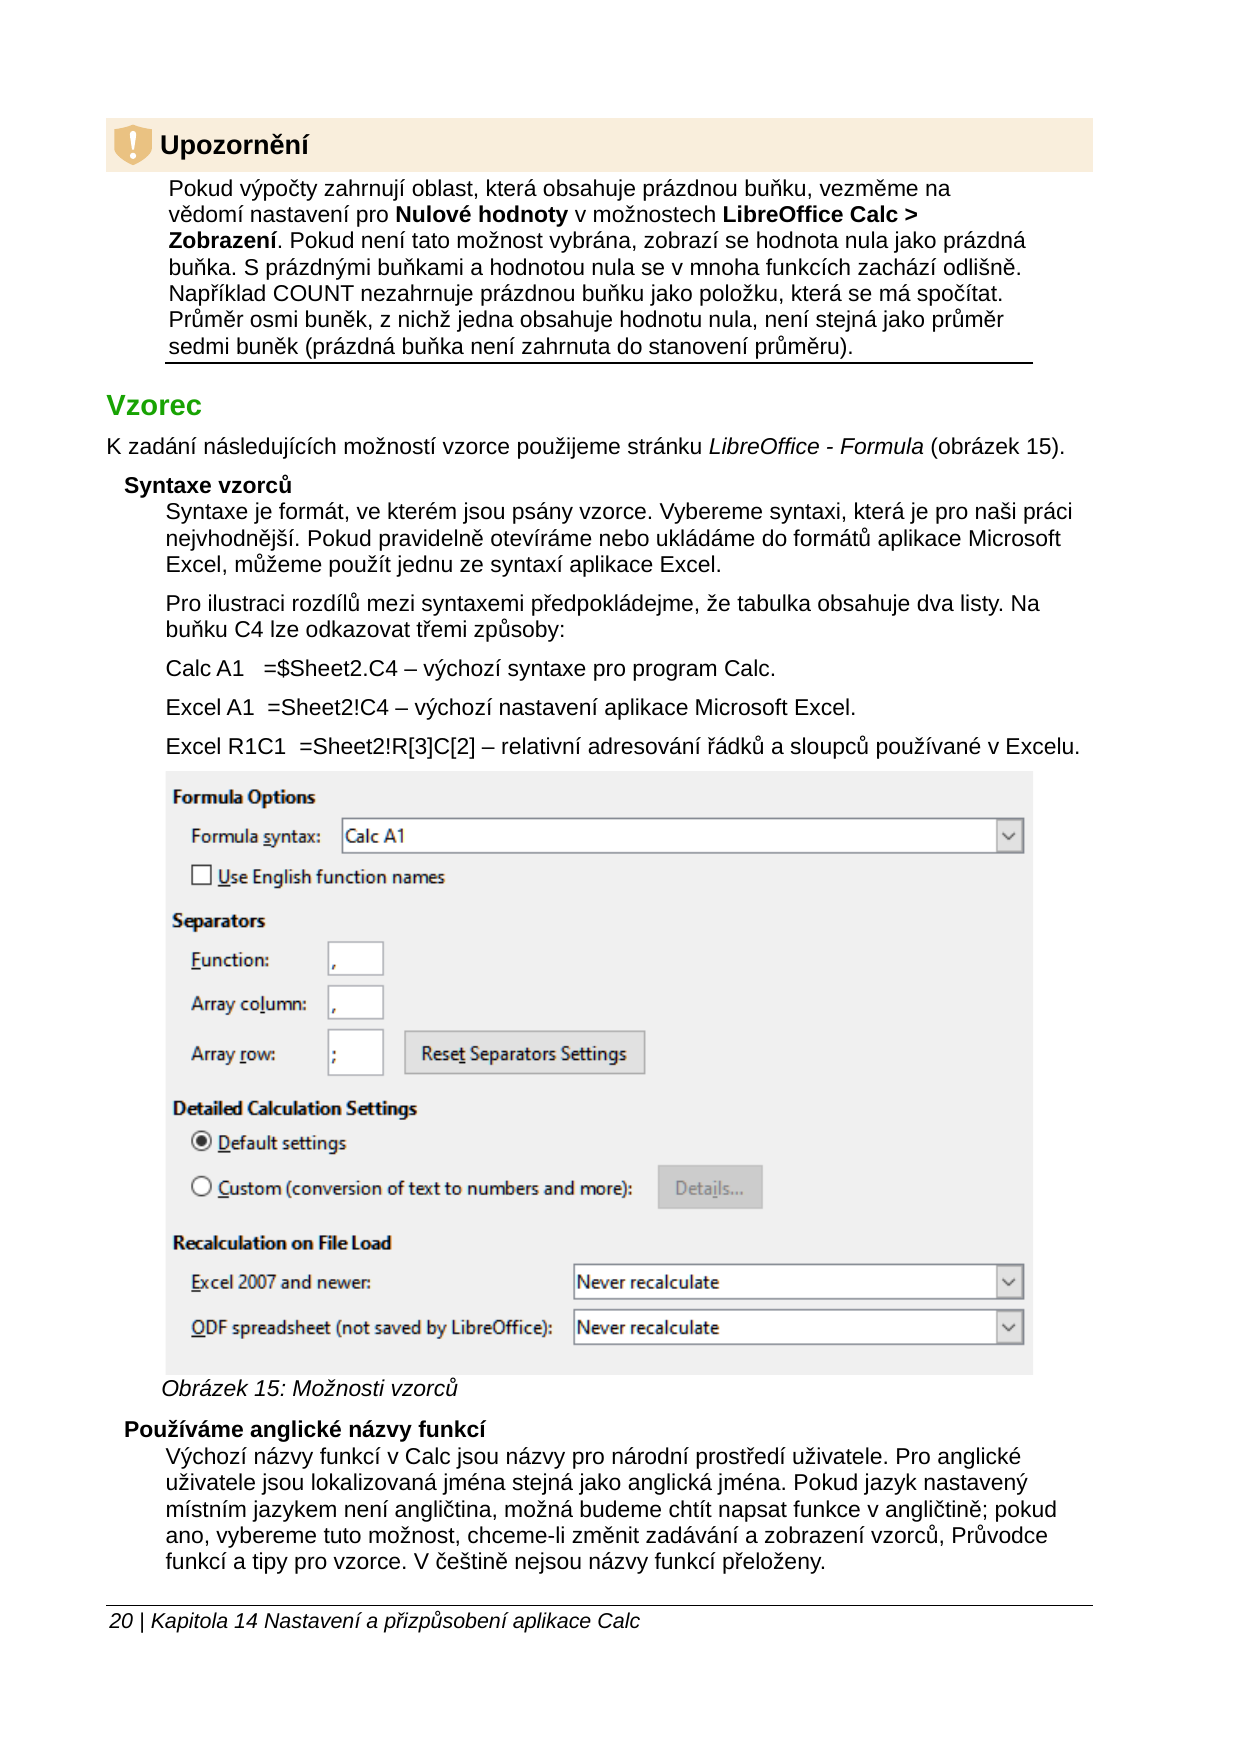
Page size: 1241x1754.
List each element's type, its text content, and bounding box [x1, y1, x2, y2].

text Excel A1 =Sheet2!C4 – výchozí nastavení aplikace Microsoft Excel. [165, 694, 1093, 720]
picture [165, 771, 1034, 1375]
text Obrázek 15: Možnosti vzorců [161, 772, 1038, 1401]
text Syntaxe vzorců [124, 472, 1093, 498]
text Excel R1C1 =Sheet2!R[3]C[2] – relativní adresování řádků a sloupců používané v Excelu. [165, 733, 1093, 759]
text Pokud výpočty zahrnují oblast, která obsahuje prázdnou buňku, vezměme na vědomí nastavení pro Nulové hodnoty v možnostech LibreOffice Calc > Zobrazení. Pokud není tato možnost vybrána, zobrazí se hodnota nula jako prázdná buňka. S prázdnými buňkami a hodnotou nula se v mnoha funkcích zachází odlišně. Například COUNT nezahrnuje prázdnou buňku jako položku, která se má spočítat. Průměr osmi buněk, z nichž jedna obsahuje hodnotu nula, není stejná jako průměr sedmi buněk (prázdná buňka není zahrnuta do stanovení průměru). [165, 172, 1033, 362]
text Výchozí názvy funkcí v Calc jsou názvy pro národní prostředí uživatele. Pro anglické uživatele jsou lokalizovaná jména stejná jako anglická jména. Pokud jazyk nastavený místním jazykem není angličtina, možná budeme chtít napsat funkce v angličtině; pokud ano, vybereme tuto možnost, chceme-li změnit zadávání a zobrazení vzorců, Průvodce funkcí a tipy pro vzorce. V češtině nejsou názvy funkcí přeloženy. [165, 1443, 1093, 1574]
text Pro ilustraci rozdílů mezi syntaxemi předpokládejme, že tabulka obsahuje dva listy. Na buňku C4 lze odkazovat třemi způsoby: [165, 590, 1093, 643]
text Syntaxe je formát, ve kterém jsou psány vzorce. Vybereme syntaxi, která je pro naši práci nejvhodnější. Pokud pravidelně otevíráme nebo ukládáme do formátů aplikace Microsoft Excel, můžeme použít jednu ze syntaxí aplikace Excel. [165, 498, 1093, 577]
text Calc A1 =$Sheet2.C4 – výchozí syntaxe pro program Calc. [165, 655, 1093, 681]
subtitle Upozornění [106, 118, 1093, 172]
text Používáme anglické názvy funkcí [124, 1416, 1093, 1443]
text K zadání následujících možností vzorce použijeme stránku LibreOffice - Formula (obrázek 15). [106, 433, 1093, 459]
subtitle Vzorec [106, 388, 1093, 421]
